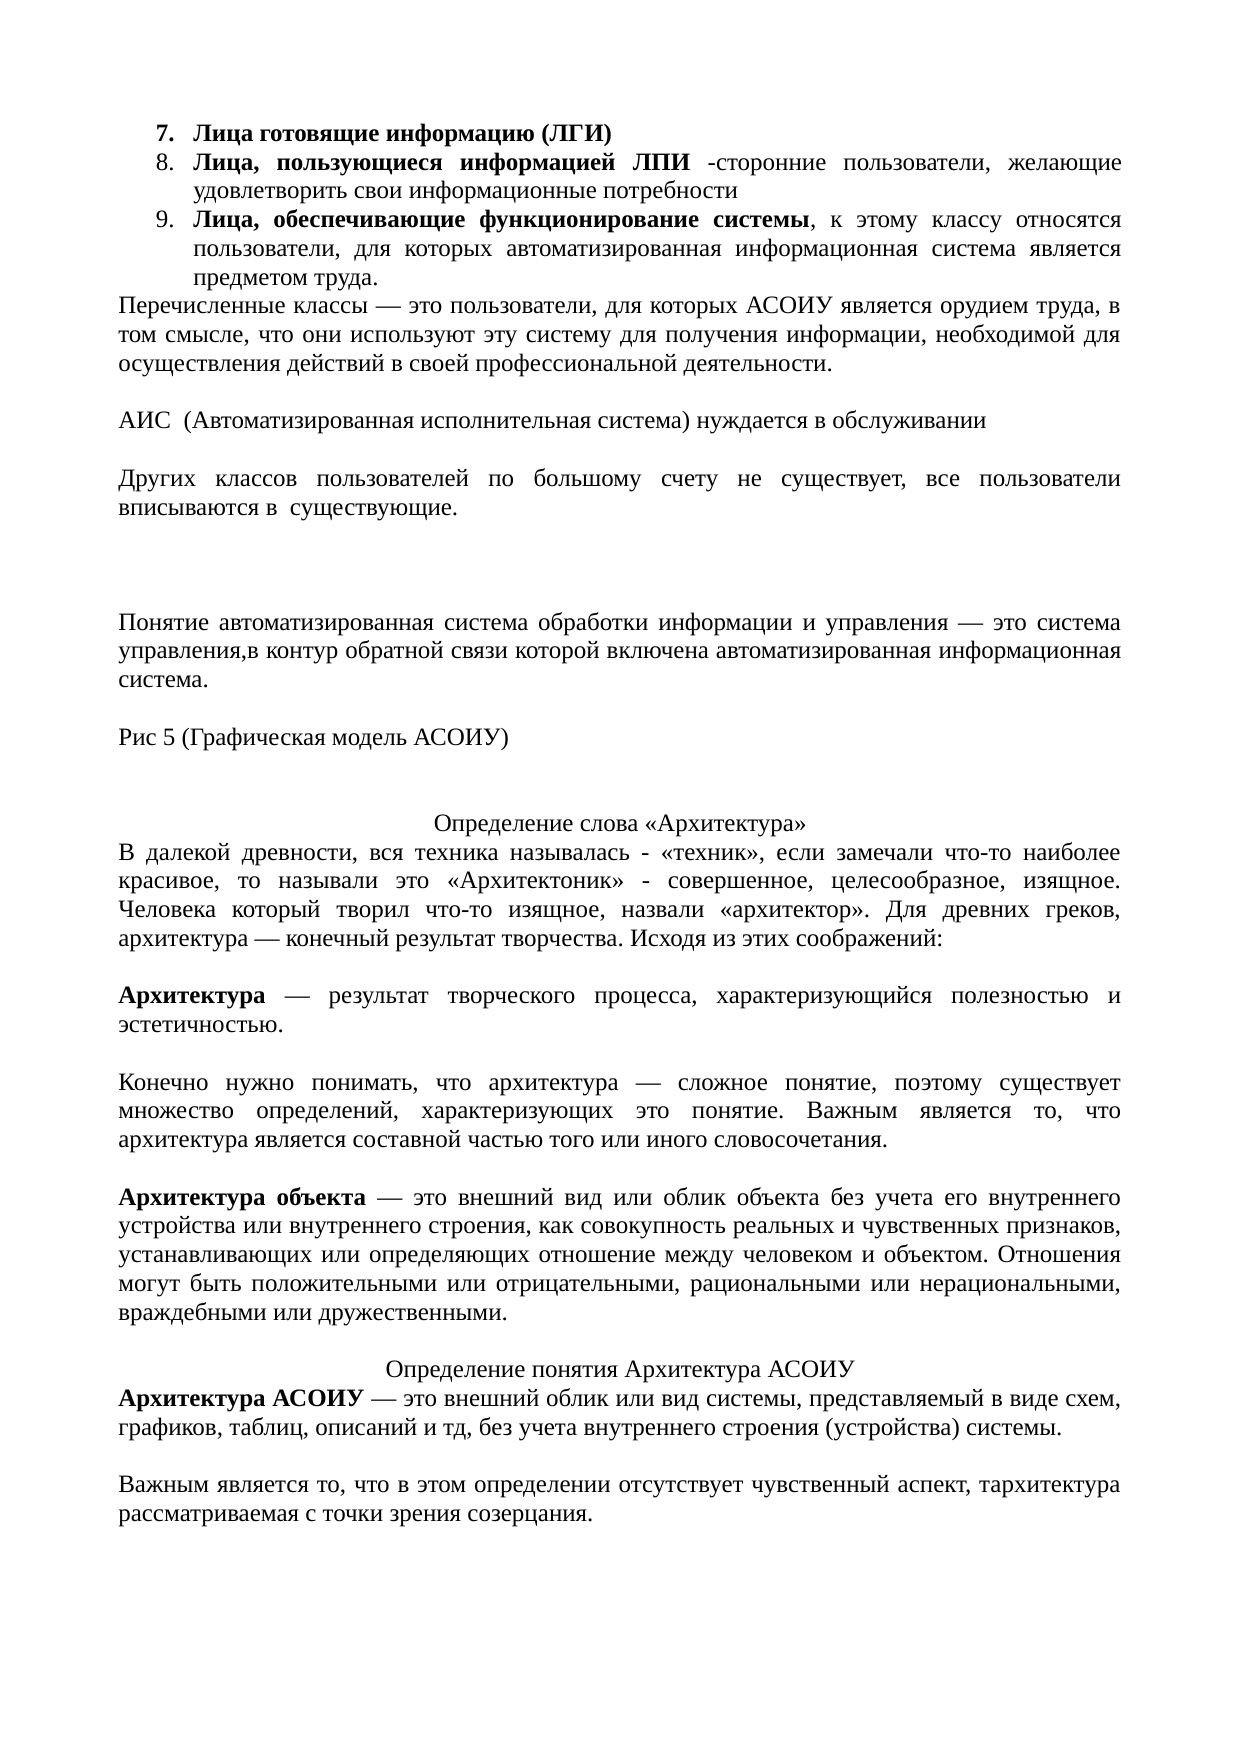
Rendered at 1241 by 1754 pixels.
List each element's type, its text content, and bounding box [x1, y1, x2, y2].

text Конечно нужно понимать, что архитектура — сложное понятие, поэтому существует множество определений, характеризующих это понятие. Важным является то, что архитектура является составной частью того или иного словосочетания. [118, 1067, 1122, 1153]
list Лица, обеспечивающие функционирование системы, к этому классу относятся пользователи, для которых автоматизированная информационная система является предметом труда. [156, 204, 1122, 291]
text Важным является то, что в этом определении отсутствует чувственный аспект, тархитектура рассматриваемая с точки зрения созерцания. [118, 1469, 1122, 1527]
text Перечисленные классы — это пользователи, для которых АСОИУ является орудием труда, в том смысле, что они используют эту систему для получения информации, необходимой для осуществления действий в своей профессиональной деятельности. [118, 291, 1122, 377]
text Архитектура АСОИУ — это внешний облик или вид системы, представляемый в виде схем, графиков, таблиц, описаний и тд, без учета внутреннего строения (устройства) системы. [118, 1383, 1122, 1441]
text Понятие автоматизированная система обработки информации и управления — это система управления,в контур обратной связи которой включена автоматизированная информационная система. [118, 607, 1122, 693]
text Архитектура — результат творческого процесса, характеризующийся полезностью и эстетичностью. [118, 981, 1122, 1038]
list Лица готовящие информацию (ЛГИ) [156, 118, 1122, 147]
text В далекой древности, вся техника называлась - «техник», если замечали что-то наиболее красивое, то называли это «Архитектоник» - совершенное, целесообразное, изящное. Человека который творил что-то изящное, назвали «архитектор». Для древних греков, архитектура — конечный результат творчества. Исходя из этих соображений: [118, 837, 1122, 952]
text Определение слова «Архитектура» [118, 808, 1122, 837]
text Архитектура объекта — это внешний вид или облик объекта без учета его внутреннего устройства или внутреннего строения, как совокупность реальных и чувственных признаков, устанавливающих или определяющих отношение между человеком и объектом. Отношения могут быть положительными или отрицательными, рациональными или нерациональными, враждебными или дружественными. [118, 1182, 1122, 1326]
list Лица, пользующиеся информацией ЛПИ -сторонние пользователи, желающие удовлетворить свои информационные потребности [156, 147, 1122, 204]
text Определение понятия Архитектура АСОИУ [118, 1354, 1122, 1383]
text Других классов пользователей по большому счету не существует, все пользователи вписываются в существующие. [118, 463, 1122, 521]
text АИС (Автоматизированная исполнительная система) нуждается в обслуживании [118, 406, 1122, 434]
text Рис 5 (Графическая модель АСОИУ) [118, 722, 1122, 751]
